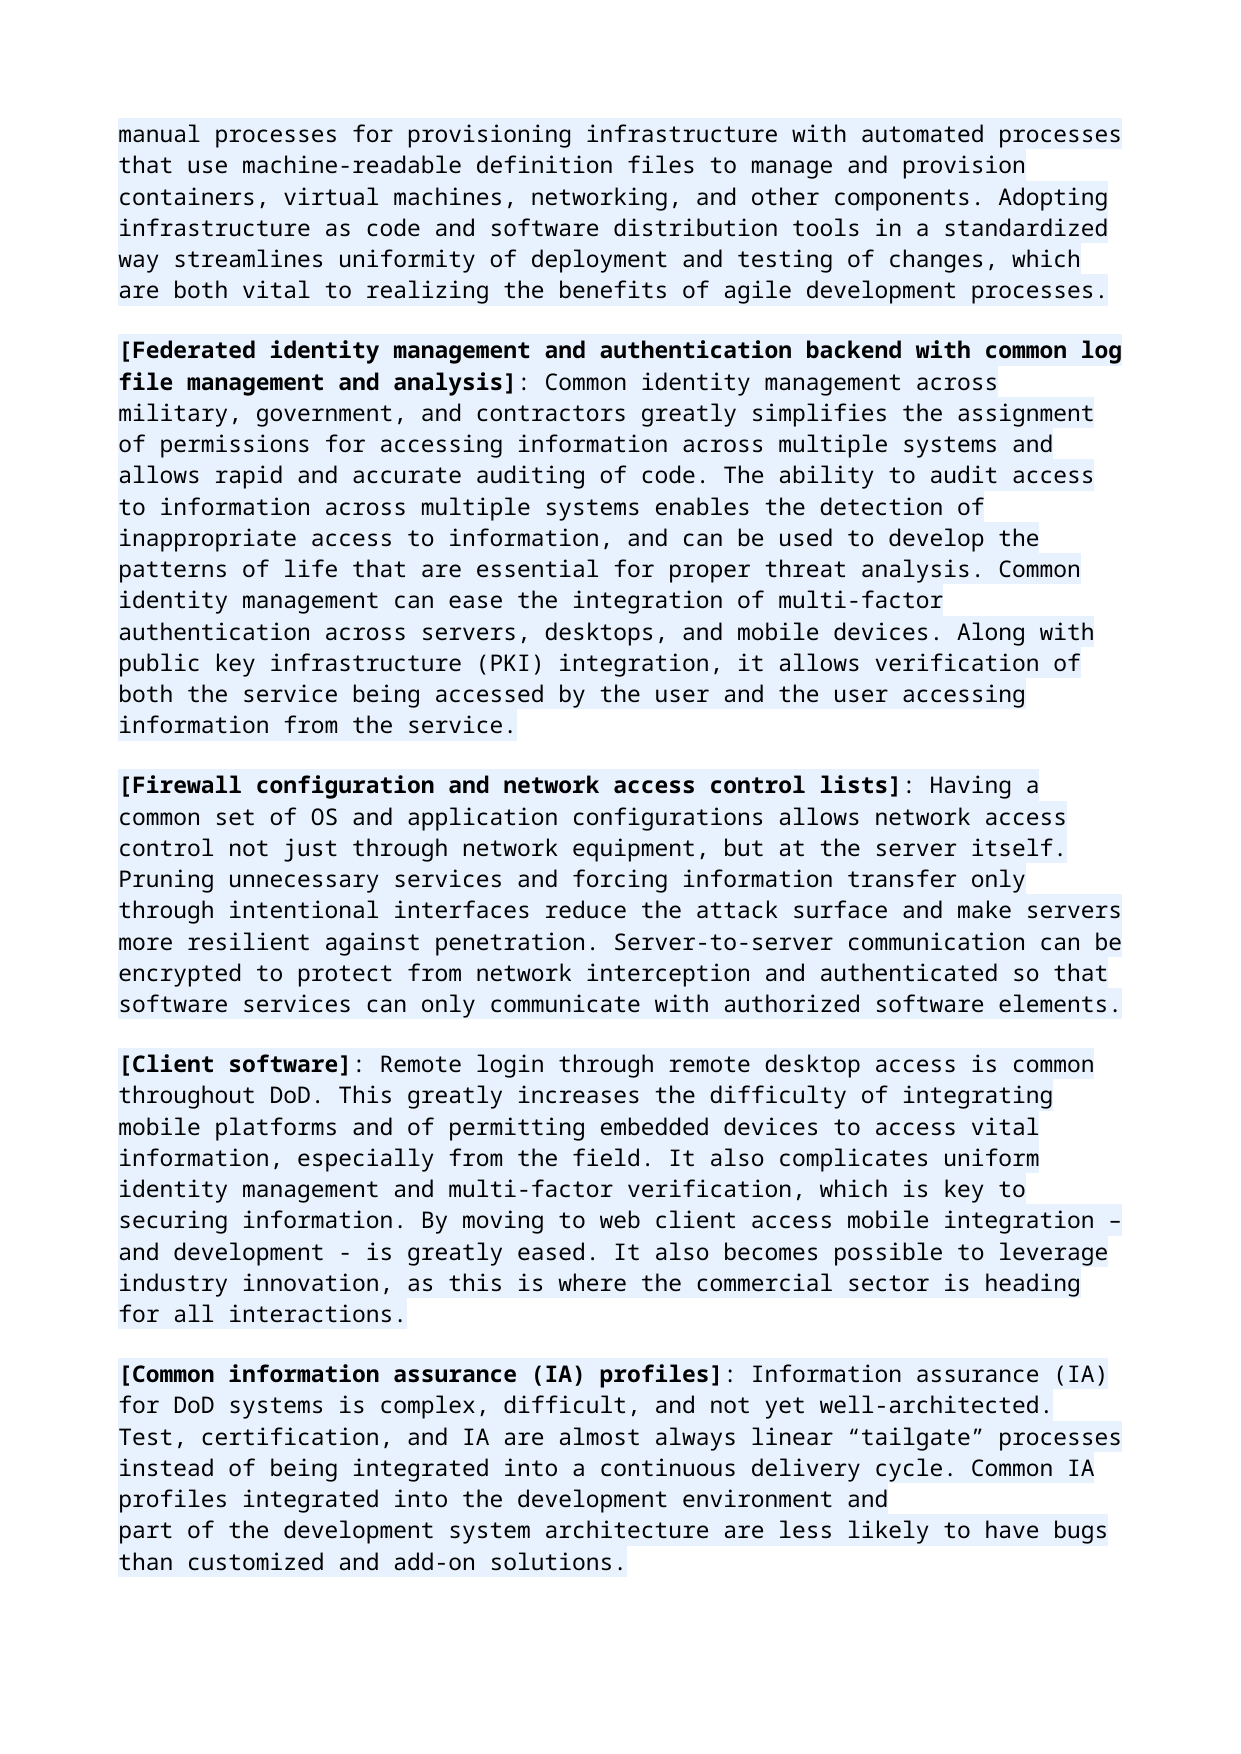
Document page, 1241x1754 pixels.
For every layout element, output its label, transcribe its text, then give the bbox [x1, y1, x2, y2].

text part of the development system architecture are less likely to have bugs than customized and add-on solutions. [118, 1514, 1122, 1577]
text [Firewall configuration and network access control lists]: Having a common set of OS and application configurations allows network access control not just through network equipment, but at the server itself. Pruning unnecessary services and forcing information transfer only through intentional interfaces reduce the attack surface and make servers more resilient against penetration. Server-to-server communication can be encrypted to protect from network interception and authenticated so that software services can only communicate with authorized software elements. [118, 769, 1122, 1019]
text [Client software]: Remote login through remote desktop access is common throughout DoD. This greatly increases the difficulty of integrating mobile platforms and of permitting embedded devices to access vital information, especially from the field. It also complicates uniform identity management and multi-factor verification, which is key to [118, 1048, 1122, 1204]
text securing information. By moving to web client access mobile integration – and development - is greatly eased. It also becomes possible to leverage industry innovation, as this is where the commercial sector is heading for all interactions. [118, 1204, 1122, 1329]
text manual processes for provisioning infrastructure with automated processes that use machine-readable definition files to manage and provision containers, virtual machines, networking, and other components. Adopting infrastructure as code and software distribution tools in a standardized way streamlines uniformity of deployment and testing of changes, which are both vital to realizing the benefits of agile development processes. [118, 118, 1122, 306]
text patterns of life that are essential for proper threat analysis. Common identity management can ease the integration of multi-factor authentication across servers, desktops, and mobile devices. Along with public key infrastructure (PKI) integration, it allows verification of both the service being accessed by the user and the user accessing information from the service. [118, 553, 1122, 741]
text [Common information assurance (IA) profiles]: Information assurance (IA) for DoD systems is complex, difficult, and not yet well-architected. Test, certification, and IA are almost always linear “tailgate” processes instead of being integrated into a continuous delivery cycle. Common IA profiles integrated into the development environment and [118, 1358, 1122, 1514]
text [Federated identity management and authentication backend with common log file management and analysis]: Common identity management across military, government, and contractors greatly simplifies the assignment of permissions for accessing information across multiple systems and allows rapid and accurate auditing of code. The ability to audit access to information across multiple systems enables the detection of inappropriate access to information, and can be used to develop the [118, 334, 1122, 553]
